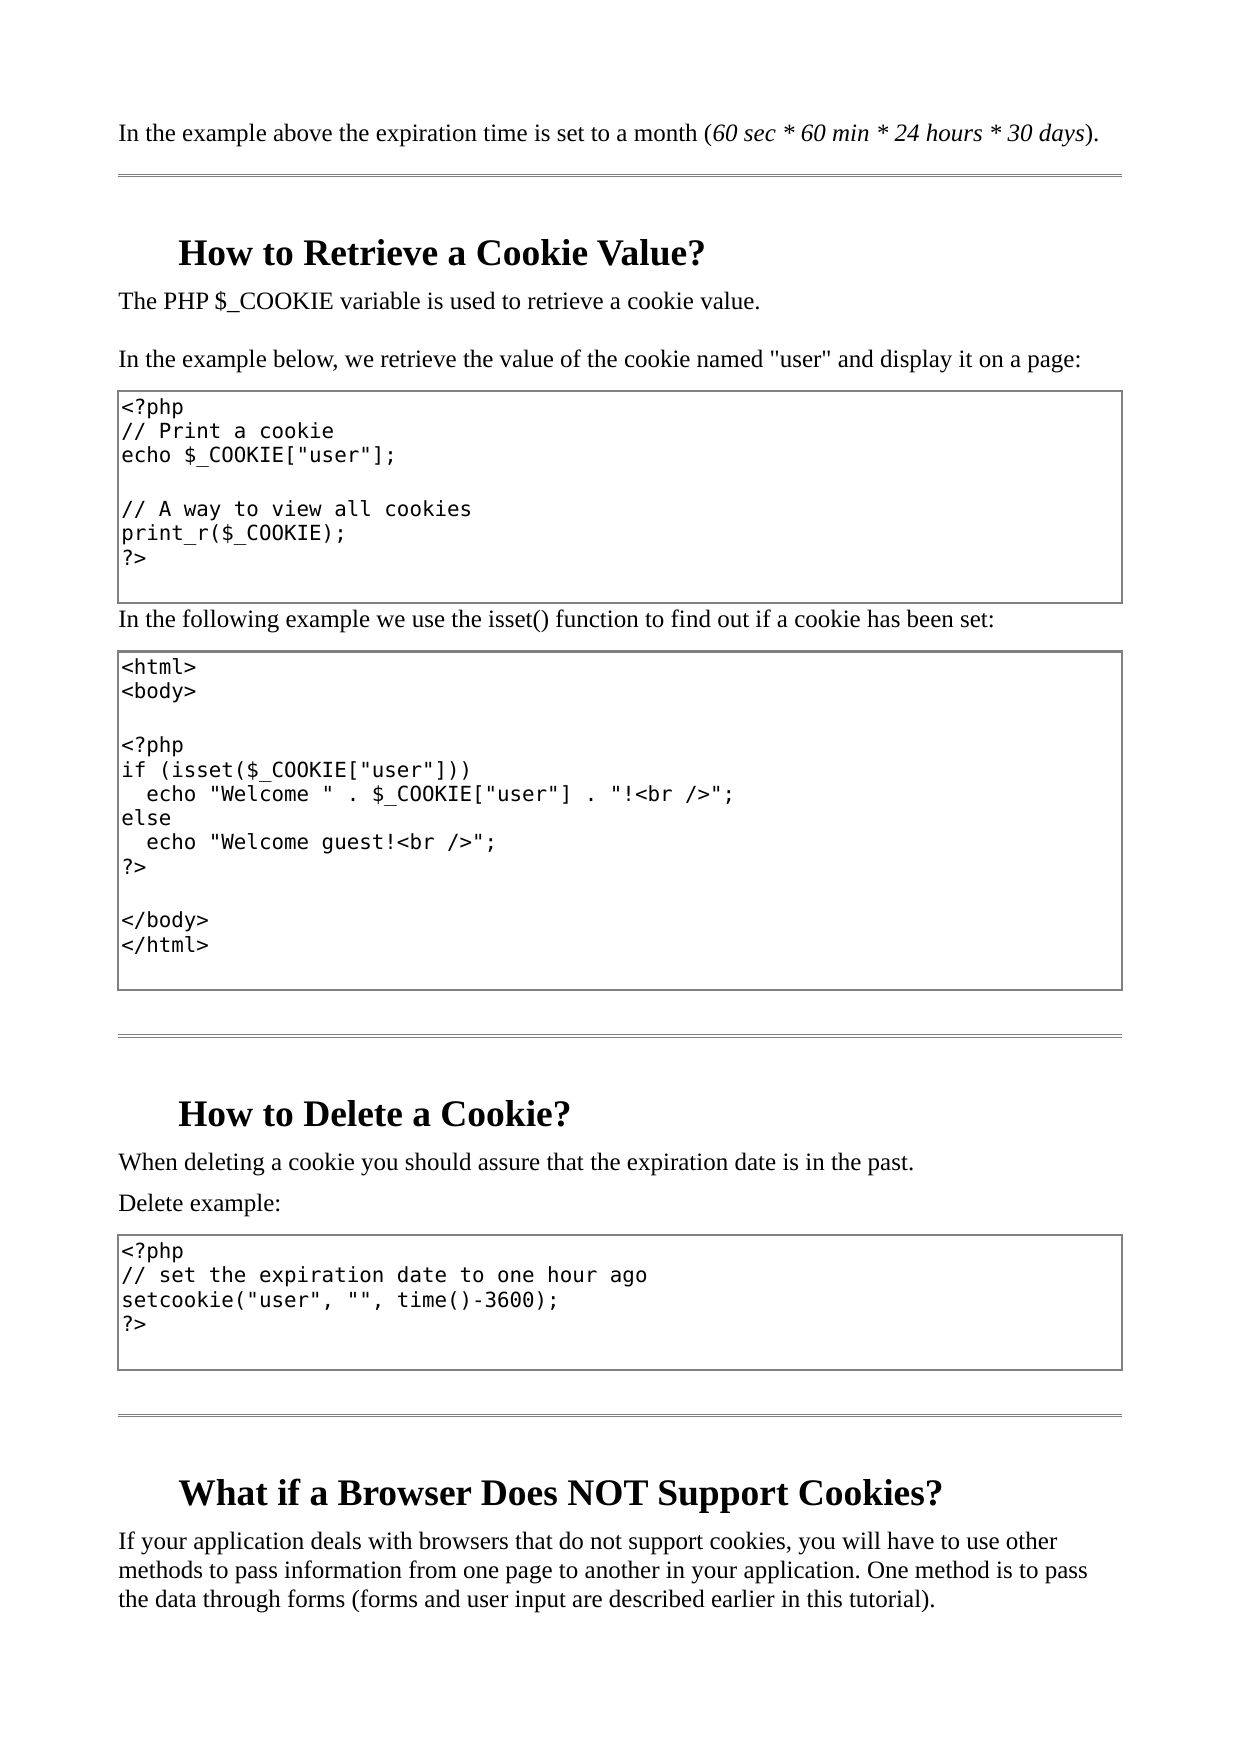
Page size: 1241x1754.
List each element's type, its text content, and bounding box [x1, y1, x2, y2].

table_header <html> <body> <?php if (isset($_COOKIE["user"])) echo "Welcome " . $_COOKIE["user"] . "!<br />"; else echo "Welcome guest!<br />"; ?> </body> </html> [119, 653, 1121, 989]
table_header <?php // set the expiration date to one hour ago setcookie("user", "", time()-3600); ?> [119, 1236, 1121, 1369]
subtitle How to Retrieve a Cookie Value? [118, 231, 1122, 274]
text If your application deals with browsers that do not support cookies, you will have to use other methods to pass information from one page to another in your application. One method is to pass the data through forms (forms and user input are described earlier in this tutorial). [118, 1526, 1122, 1613]
subtitle How to Delete a Cookie? [118, 1091, 1122, 1134]
text When deleting a cookie you should assure that the expiration date is in the past. [118, 1147, 1122, 1176]
text In the following example we use the isset() function to find out if a cookie has been set: [118, 604, 1122, 633]
text The PHP $_COOKIE variable is used to retrieve a cookie value. In the example below, we retrieve the value of the cookie named "user" and display it on a page: [118, 286, 1122, 372]
subtitle What if a Browser Does NOT Support Cookies? [118, 1471, 1122, 1514]
text Delete example: [118, 1188, 1122, 1217]
text In the example above the expiration time is set to a month (60 sec * 60 min * 24 hours * 30 days). [118, 118, 1122, 147]
table_header <?php // Print a cookie echo $_COOKIE["user"]; // A way to view all cookies print_r($_COOKIE); ?> [119, 392, 1121, 602]
